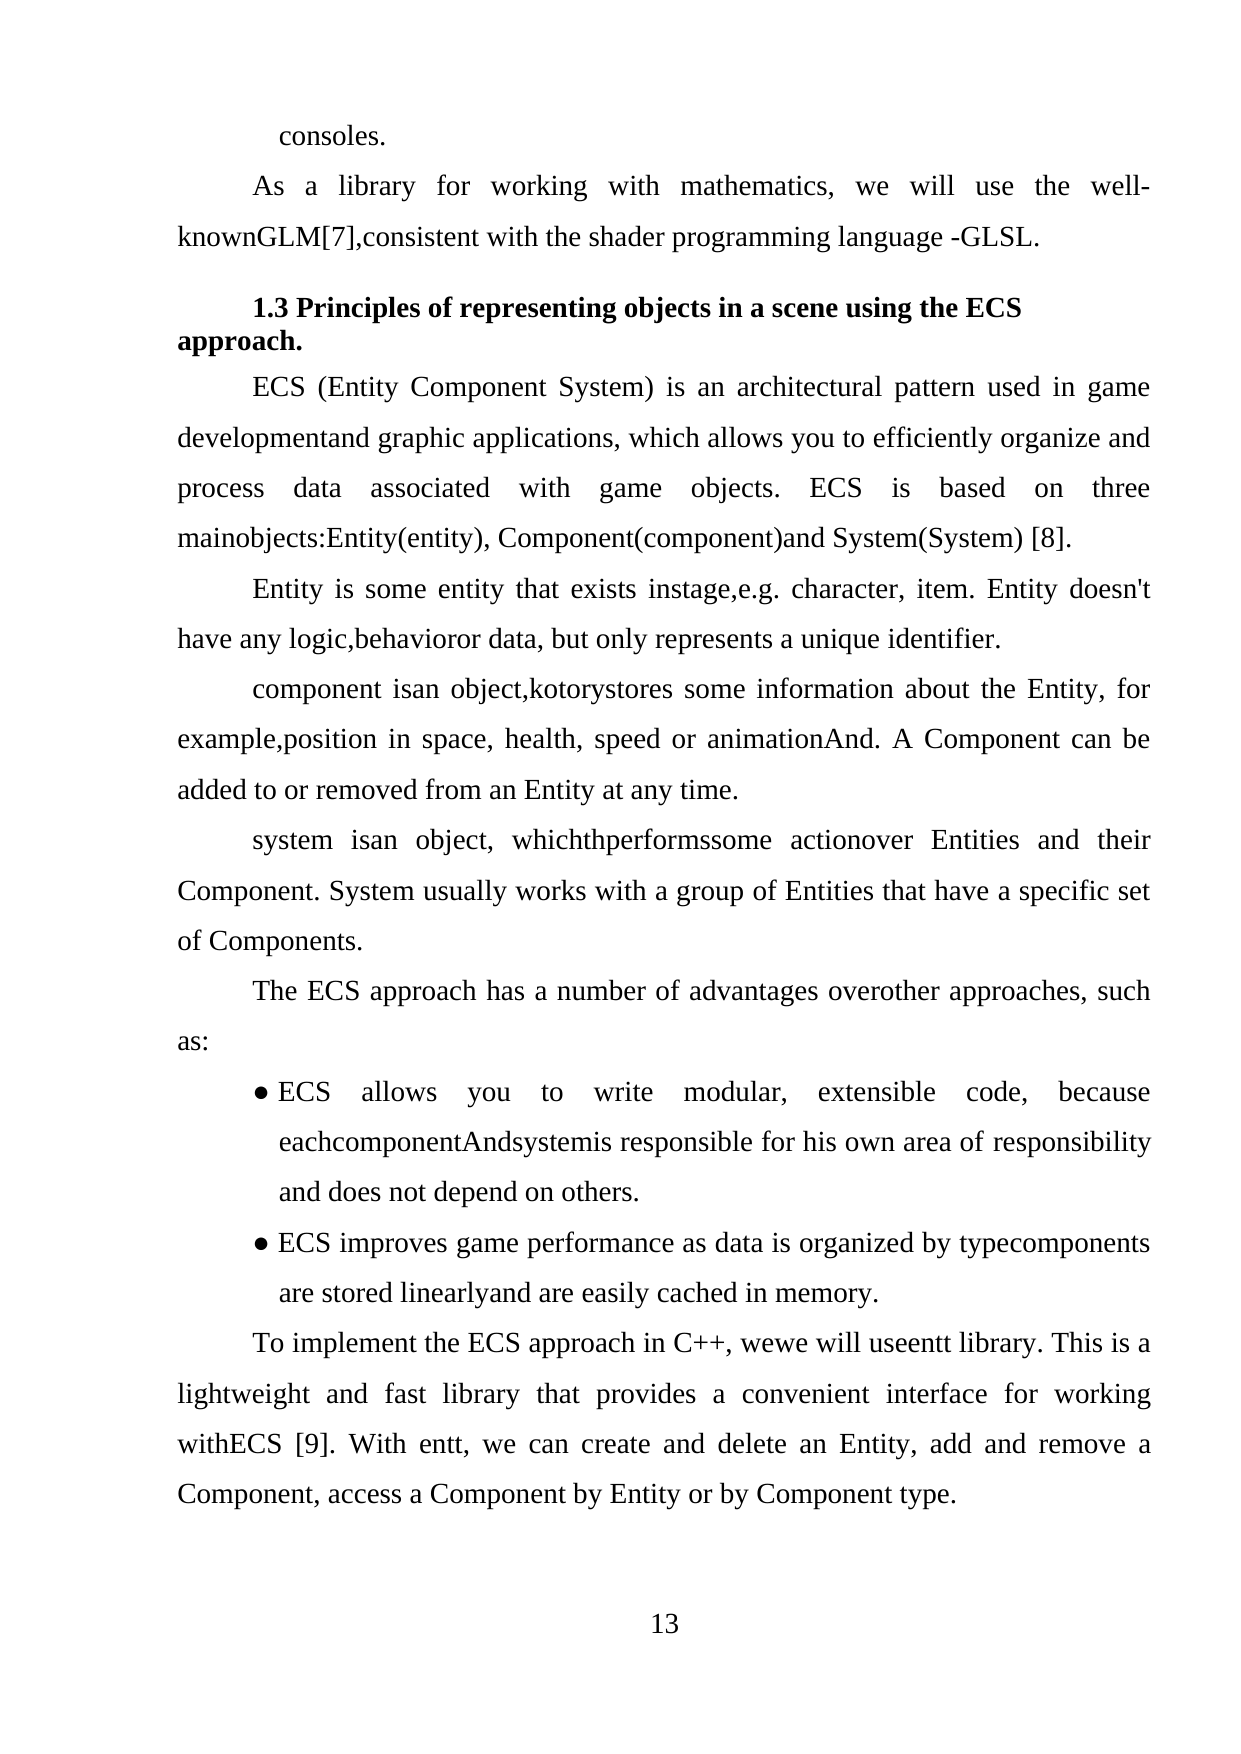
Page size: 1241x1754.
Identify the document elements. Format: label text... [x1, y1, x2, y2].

text system isan object, whichthperformssome actionover Entities and their Component. System usually works with a group of Entities that have a specific set of Components. [177, 822, 1152, 956]
text To implement the ECS approach in C++, wewe will useentt library. This is a lightweight and fast library that provides a convenient interface for working withECS [9]. With entt, we can create and delete an Entity, add and remove a Component, access a Component by Entity or by Component type. [177, 1326, 1152, 1510]
list ECS improves game performance as data is organized by typecomponents are stored linearlyand are easily cached in memory. [252, 1225, 1152, 1309]
text ECS (Entity Component System) is an architectural pattern used in game developmentand graphic applications, which allows you to efficiently organize and process data associated with game objects. ECS is based on three mainobjects:Entity(entity), Component(component)and System(System) [8]. [177, 369, 1152, 554]
subtitle Principles of representing objects in a scene using the ECS approach. [177, 290, 1152, 357]
list ECS allows you to write modular, extensible code, because eachcomponentAndsystemis responsible for his own area of ​​responsibility and does not depend on others. [252, 1074, 1152, 1208]
list consoles. [252, 118, 1152, 152]
text component isan object,kotorystores some information about the Entity, for example,position in space, health, speed or animationAnd. A Component can be added to or removed from an Entity at any time. [177, 671, 1152, 806]
text The ECS approach has a number of advantages overother approaches, such as: [177, 973, 1152, 1057]
text Entity is some entity that exists instage,e.g. character, item. Entity doesn't have any logic,behavioror data, but only represents a unique identifier. [177, 571, 1152, 654]
text As a library for working with mathematics, we will use the well-knownGLM[7],consistent with the shader programming language -GLSL. [177, 168, 1152, 252]
